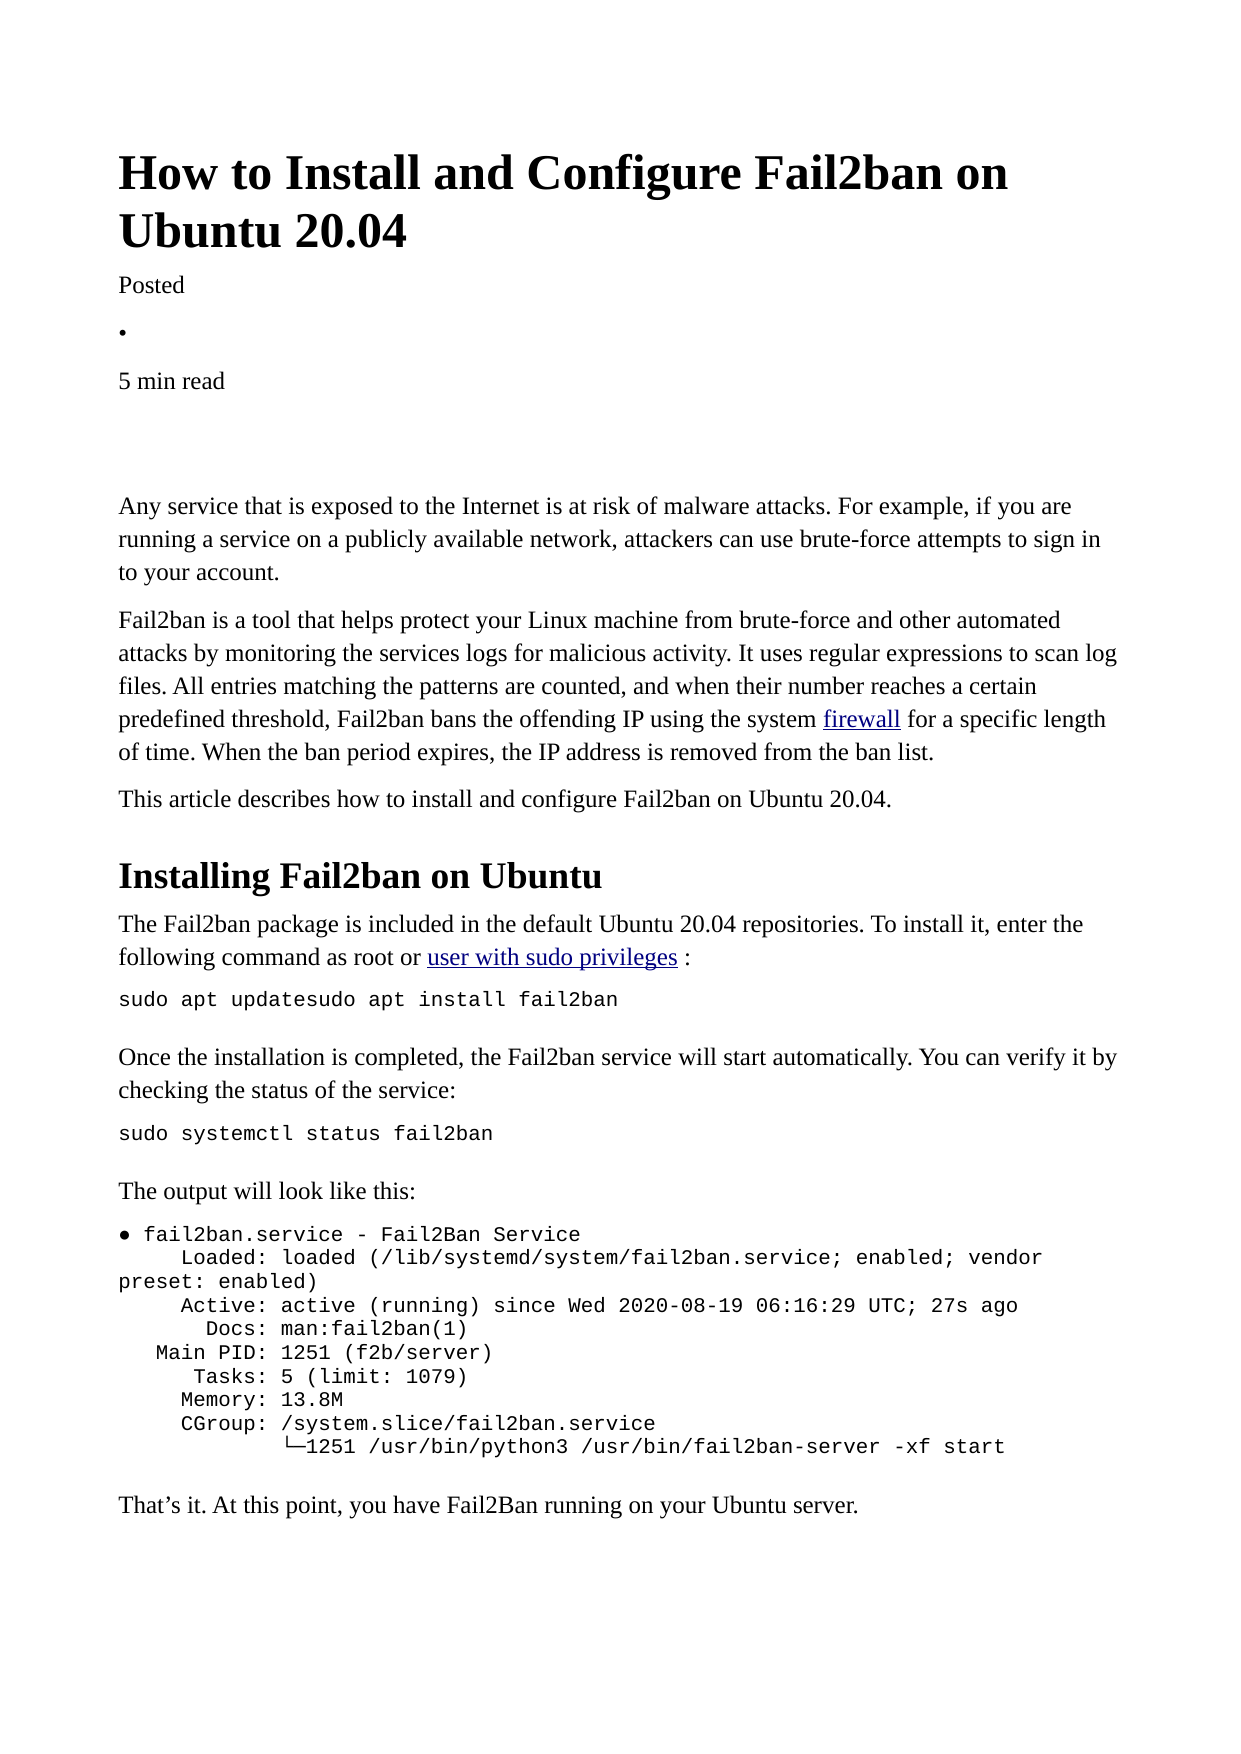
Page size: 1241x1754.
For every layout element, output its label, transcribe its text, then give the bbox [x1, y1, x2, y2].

text Main PID: 1251 (f2b/server) [118, 1342, 1122, 1366]
text Active: active (running) since Wed 2020-08-19 06:16:29 UTC; 27s ago [118, 1295, 1122, 1318]
text └─1251 /usr/bin/python3 /usr/bin/fail2ban-server -xf start [118, 1437, 1122, 1460]
text The Fail2ban package is included in the default Ubuntu 20.04 repositories. To install it, enter the following command as root or user with sudo privileges : [118, 909, 1122, 970]
text sudo apt updatesudo apt install fail2ban [118, 989, 1122, 1013]
text This article describes how to install and configure Fail2ban on Ubuntu 20.04. [118, 784, 1122, 813]
text Memory: 13.8M [118, 1389, 1122, 1413]
text 5 min read [118, 366, 1122, 394]
text ● fail2ban.service - Fail2Ban Service [118, 1224, 1122, 1247]
text Posted [118, 271, 1122, 299]
text • [118, 318, 1122, 347]
text Once the installation is completed, the Fail2ban service will start automatically. You can verify it by checking the status of the service: [118, 1042, 1122, 1104]
text CGroup: /system.slice/fail2ban.service [118, 1413, 1122, 1437]
text The output will look like this: [118, 1176, 1122, 1205]
text Fail2ban is a tool that helps protect your Linux machine from brute-force and other automated attacks by monitoring the services logs for malicious activity. It uses regular expressions to scan log files. All entries matching the patterns are counted, and when their number reaches a certain predefined threshold, Fail2ban bans the offending IP using the system firewall for a specific length of time. When the ban period expires, the IP address is removed from the ban list. [118, 605, 1122, 766]
subtitle Installing Fail2ban on Ubuntu [118, 853, 1122, 896]
text sudo systemctl status fail2ban [118, 1123, 1122, 1147]
text Any service that is exposed to the Internet is at risk of malware attacks. For example, if you are running a service on a publicly available network, attackers can use brute-force attempts to sign in to your account. [118, 491, 1122, 586]
text That’s it. At this point, you have Fail2Ban running on your Ubuntu server. [118, 1490, 1122, 1518]
subtitle How to Install and Configure Fail2ban on Ubuntu 20.04 [118, 143, 1122, 258]
text Docs: man:fail2ban(1) [118, 1318, 1122, 1342]
text Loaded: loaded (/lib/systemd/system/fail2ban.service; enabled; vendor preset: enabled) [118, 1247, 1122, 1295]
text Tasks: 5 (limit: 1079) [118, 1366, 1122, 1389]
